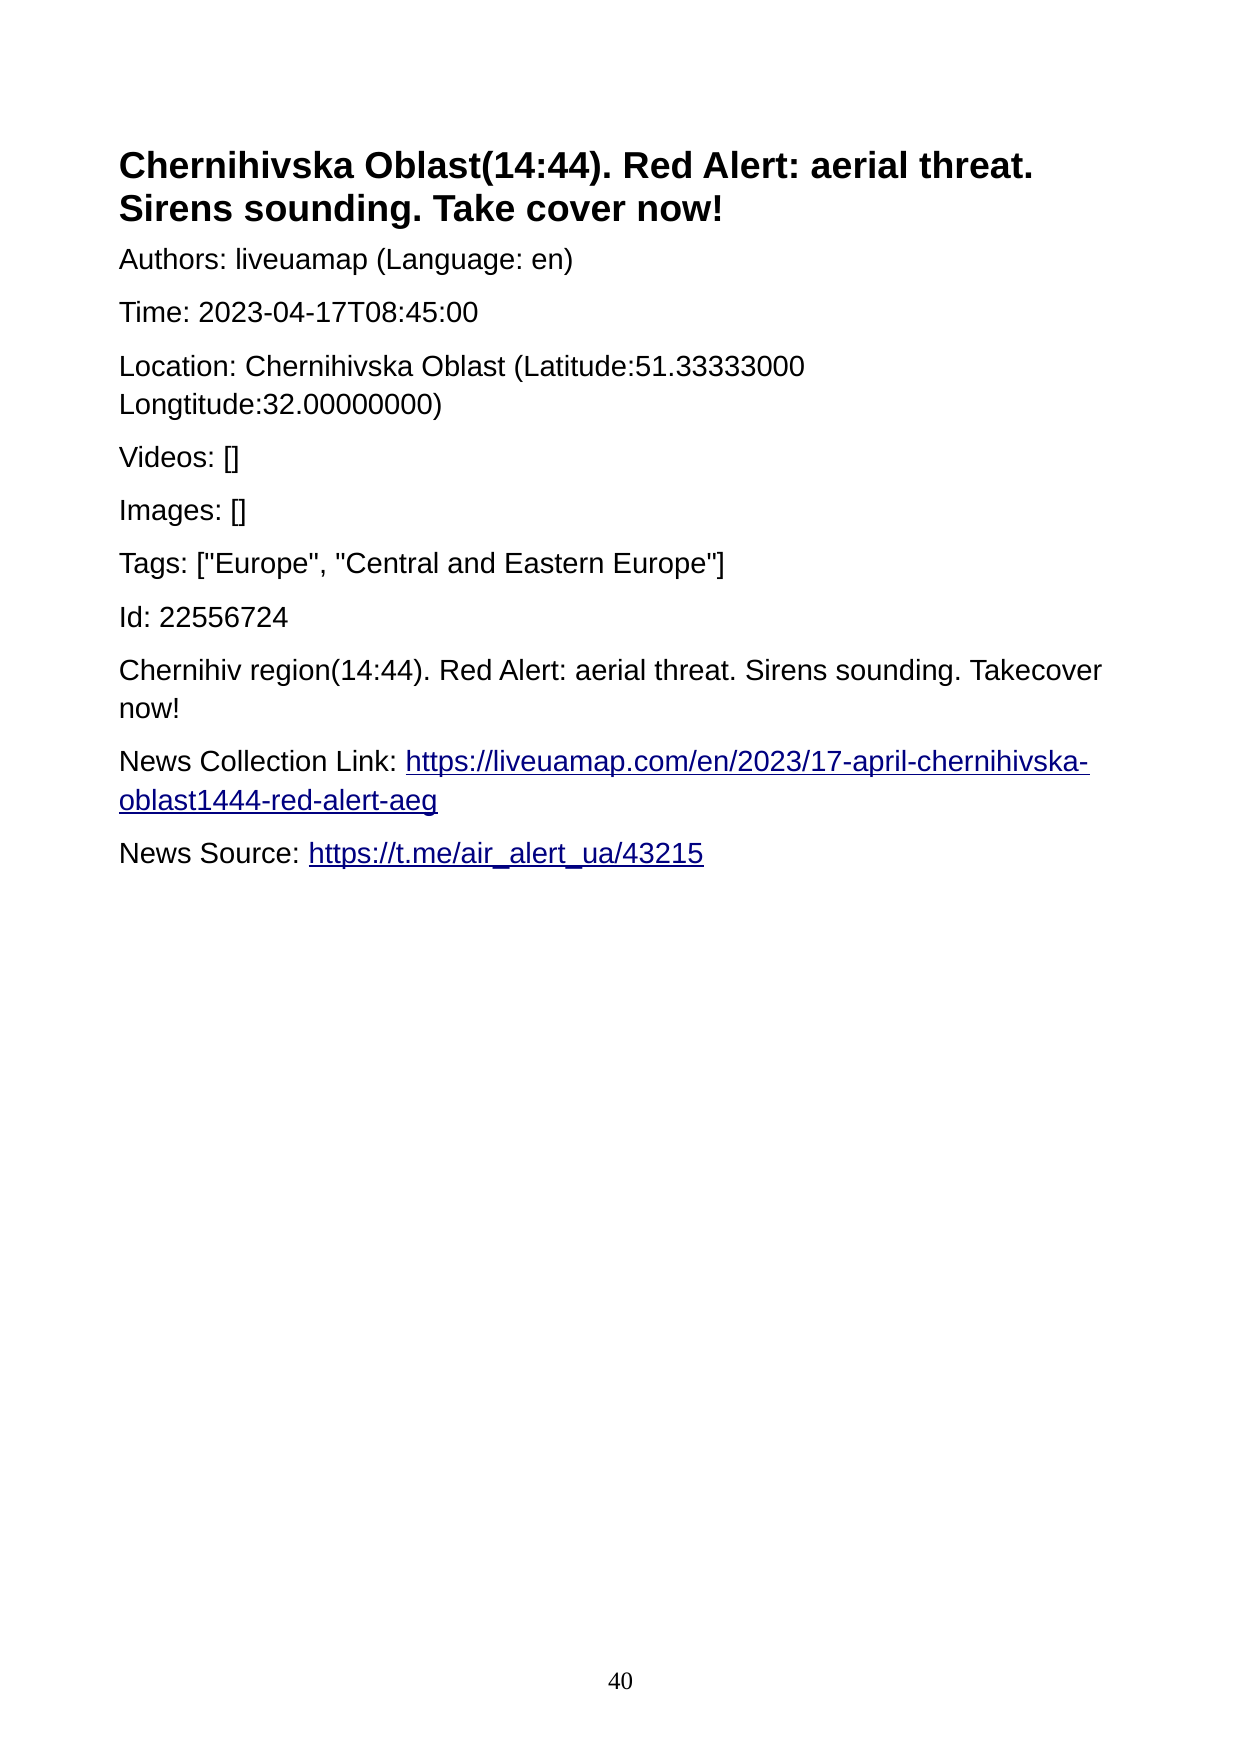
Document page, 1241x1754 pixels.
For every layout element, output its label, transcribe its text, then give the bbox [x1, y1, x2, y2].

text Time: 2023-04-17T08:45:00 [118, 295, 1122, 329]
text Authors: liveuamap (Language: en) [118, 242, 1122, 276]
text News Collection Link: https://liveuamap.com/en/2023/17-april-chernihivska-oblast1444-red-alert-aeg [118, 744, 1122, 816]
text Videos: [] [118, 440, 1122, 474]
text Tags: ["Europe", "Central and Eastern Europe"] [118, 546, 1122, 580]
text News Source: https://t.me/air_alert_ua/43215 [118, 836, 1122, 869]
subtitle Chernihivska Oblast(14:44). Red Alert: aerial threat. Sirens sounding. Take cover now! [118, 143, 1122, 230]
text Images: [] [118, 493, 1122, 527]
text Location: Chernihivska Oblast (Latitude:51.33333000 Longtitude:32.00000000) [118, 348, 1122, 421]
text Id: 22556724 [118, 599, 1122, 633]
text Chernihiv region(14:44). Red Alert: aerial threat. Sirens sounding. Takecover now! [118, 653, 1122, 725]
